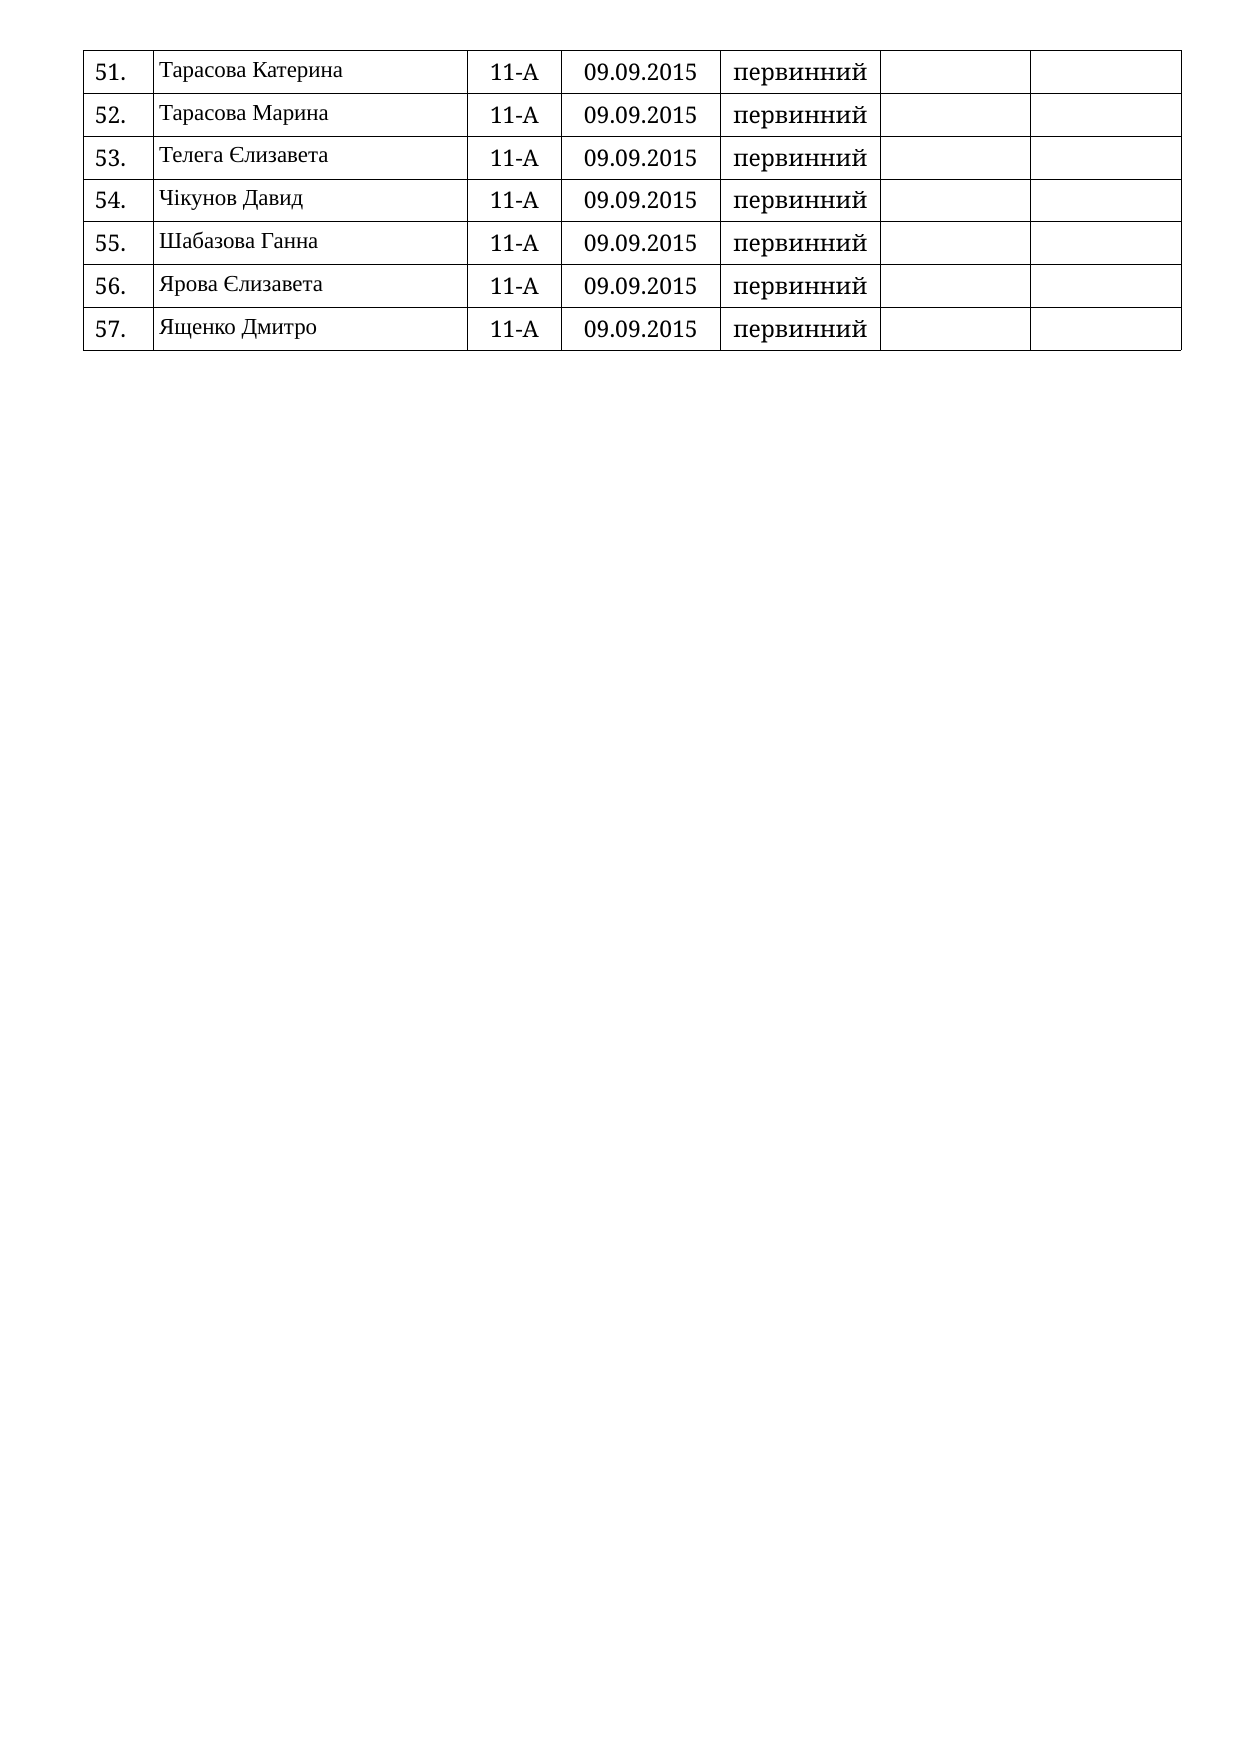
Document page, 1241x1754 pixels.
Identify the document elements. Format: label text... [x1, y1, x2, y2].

table_cell 09.09.2015 [562, 51, 720, 93]
table_cell [881, 51, 1030, 93]
table_cell первинний [721, 265, 880, 307]
table_cell 11-А [468, 265, 561, 307]
table_cell Тарасова Катерина [154, 51, 467, 93]
table_cell [881, 265, 1030, 307]
table_cell Шабазова Ганна [154, 222, 467, 264]
table_cell первинний [721, 222, 880, 264]
table_cell [84, 222, 153, 264]
table_cell [84, 308, 153, 350]
table_cell [84, 94, 153, 136]
table_cell [1031, 265, 1181, 307]
table_cell 11-А [468, 308, 561, 350]
table_cell Ященко Дмитро [154, 308, 467, 350]
table_cell 09.09.2015 [562, 222, 720, 264]
table_cell первинний [721, 51, 880, 93]
table_cell [1031, 137, 1181, 178]
table_cell [1031, 308, 1181, 350]
table_cell 11-А [468, 94, 561, 136]
table_cell первинний [721, 94, 880, 136]
table_cell 09.09.2015 [562, 265, 720, 307]
table_cell 09.09.2015 [562, 94, 720, 136]
table_cell Телега Єлизавета [154, 137, 467, 178]
table_cell [881, 94, 1030, 136]
table_cell 09.09.2015 [562, 137, 720, 178]
table_cell 11-А [468, 222, 561, 264]
table_cell [84, 51, 153, 93]
table_cell 11-А [468, 180, 561, 221]
table_cell Тарасова Марина [154, 94, 467, 136]
table_cell 09.09.2015 [562, 308, 720, 350]
table_cell Ярова Єлизавета [154, 265, 467, 307]
table_cell 09.09.2015 [562, 180, 720, 221]
table_cell первинний [721, 180, 880, 221]
table_cell [881, 180, 1030, 221]
table_cell [1031, 180, 1181, 221]
table_cell [1031, 51, 1181, 93]
table_cell 11-А [468, 137, 561, 178]
table_cell [881, 137, 1030, 178]
table_cell первинний [721, 137, 880, 178]
table_cell Чікунов Давид [154, 180, 467, 221]
table_cell [881, 222, 1030, 264]
table_cell 11-А [468, 51, 561, 93]
table_cell [1031, 94, 1181, 136]
table_cell [84, 180, 153, 221]
table_cell [1031, 222, 1181, 264]
table_cell [84, 265, 153, 307]
table_cell первинний [721, 308, 880, 350]
table_cell [84, 137, 153, 178]
table_cell [881, 308, 1030, 350]
